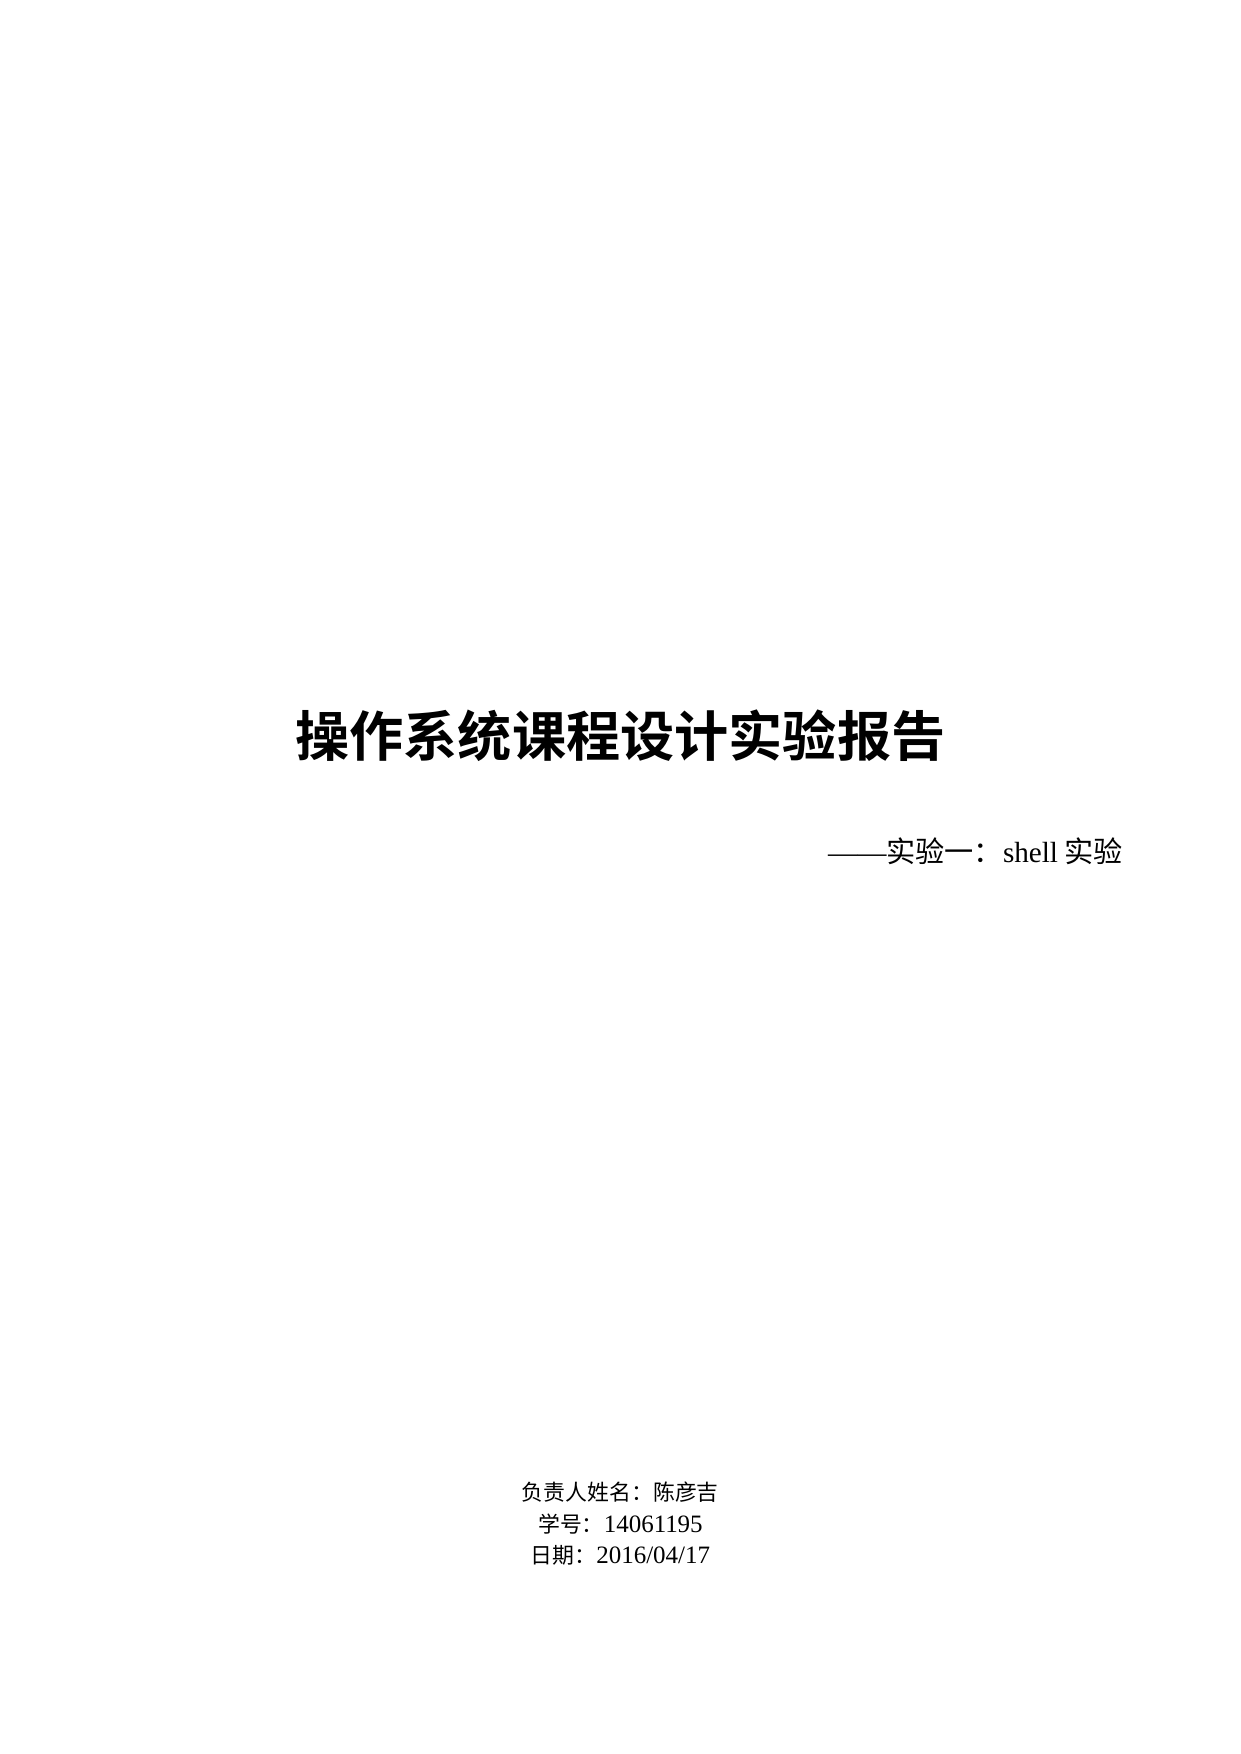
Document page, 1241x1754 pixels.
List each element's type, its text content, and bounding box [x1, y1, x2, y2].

text 负责人姓名：陈彦吉 [118, 1475, 1122, 1507]
text ——实验一：shell实验 [118, 829, 1122, 871]
text 操作系统课程设计实验报告 [118, 693, 1122, 772]
text 日期：2016/04/17 [118, 1538, 1122, 1570]
text 学号：14061195 [118, 1507, 1122, 1538]
